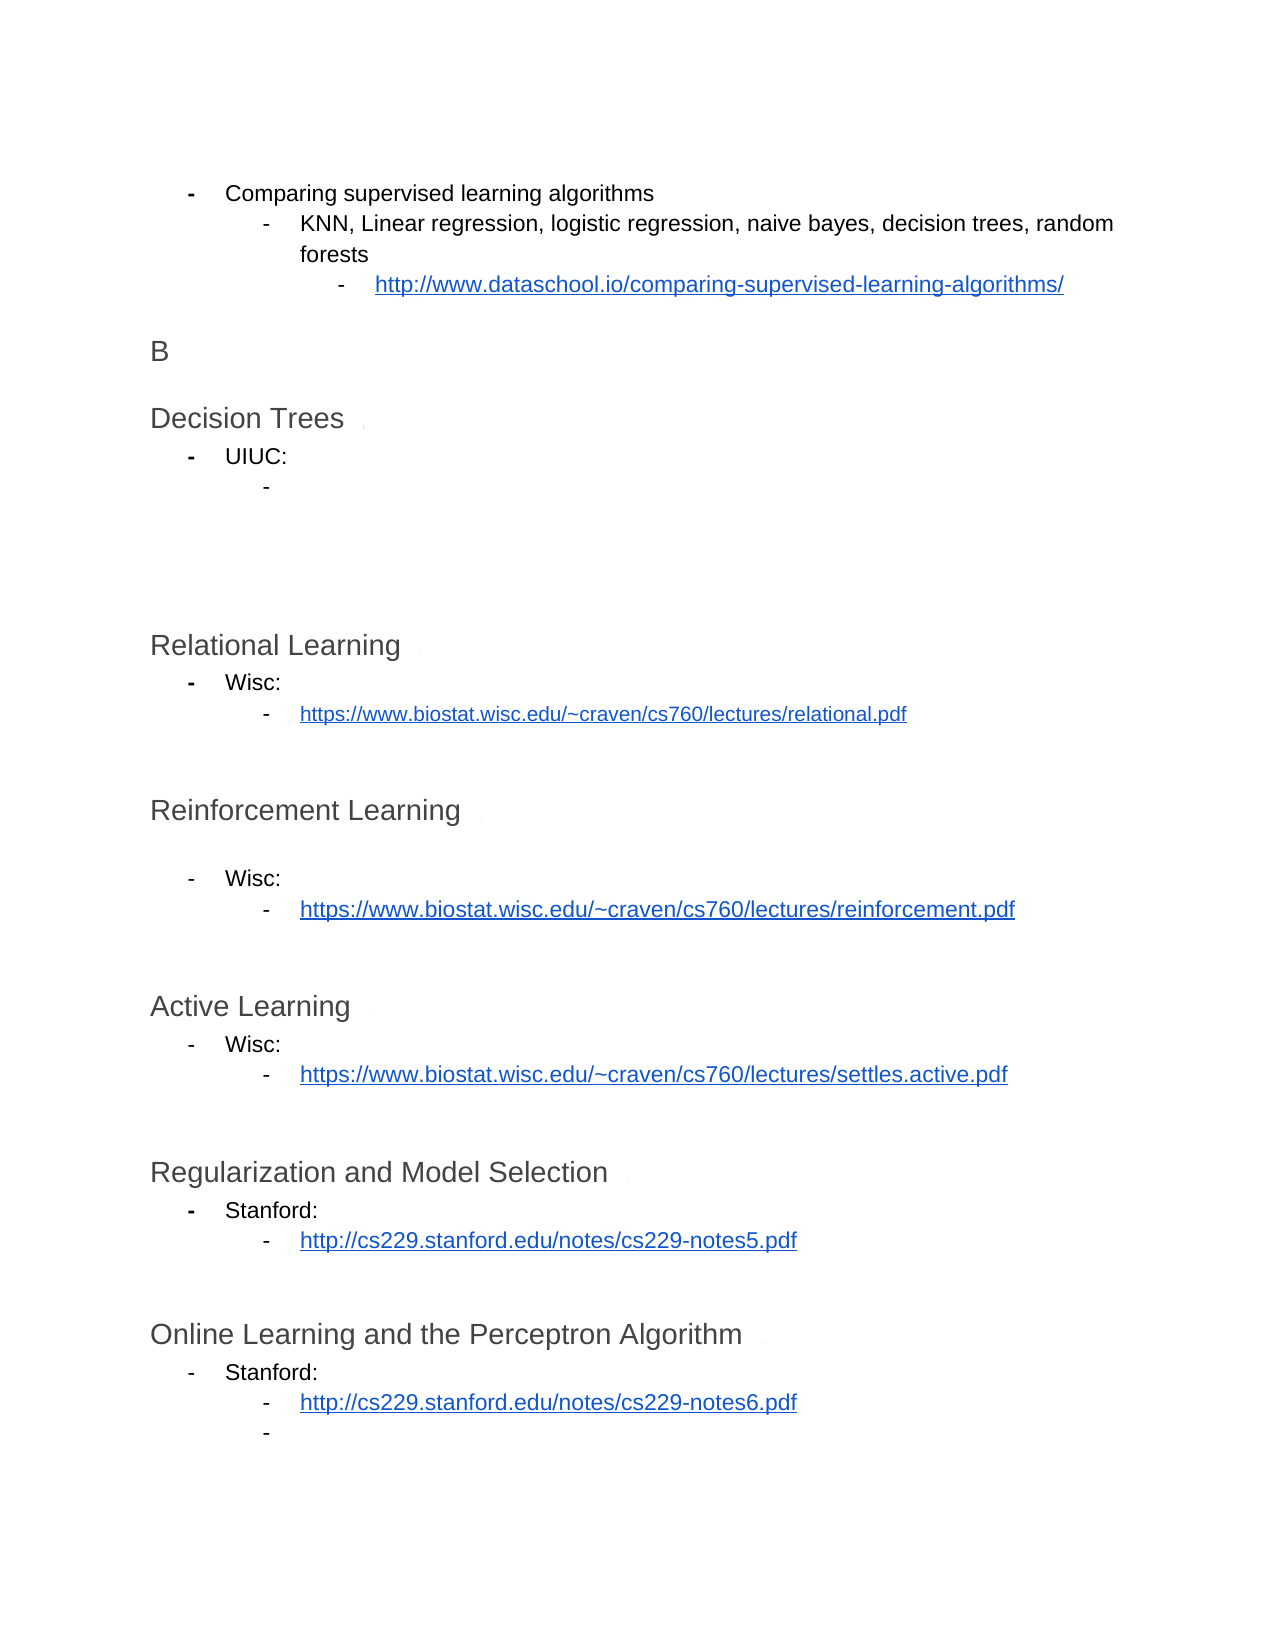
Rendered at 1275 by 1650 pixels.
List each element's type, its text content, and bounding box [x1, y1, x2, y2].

subtitle Relational Learning [150, 627, 1125, 661]
list http://cs229.stanford.edu/notes/cs229-notes6.pdf [262, 1389, 1125, 1415]
subtitle Active Learning [150, 989, 1125, 1023]
subtitle Reinforcement Learning [150, 793, 1125, 827]
list http://www.dataschool.io/comparing-supervised-learning-algorithms/ [337, 271, 1125, 297]
list Stanford: [187, 1359, 1125, 1385]
subtitle B [150, 334, 1125, 368]
list KNN, Linear regression, logistic regression, naive bayes, decision trees, random forests [262, 210, 1125, 267]
list Wisc: [187, 865, 1125, 892]
list https://www.biostat.wisc.edu/~craven/cs760/lectures/settles.active.pdf [262, 1061, 1125, 1088]
list http://cs229.stanford.edu/notes/cs229-notes5.pdf [262, 1227, 1125, 1254]
list https://www.biostat.wisc.edu/~craven/cs760/lectures/relational.pdf [262, 699, 1125, 756]
subtitle Online Learning and the Perceptron Algorithm [150, 1317, 1125, 1350]
subtitle Decision Trees [150, 401, 1125, 435]
list Wisc: [187, 1031, 1125, 1058]
list UIUC: [187, 443, 1125, 469]
list Stanford: [187, 1197, 1125, 1223]
subtitle Regularization and Model Selection [150, 1155, 1125, 1189]
list Wisc: [187, 669, 1125, 696]
list Comparing supervised learning algorithms [187, 180, 1125, 207]
list https://www.biostat.wisc.edu/~craven/cs760/lectures/reinforcement.pdf [262, 896, 1125, 922]
